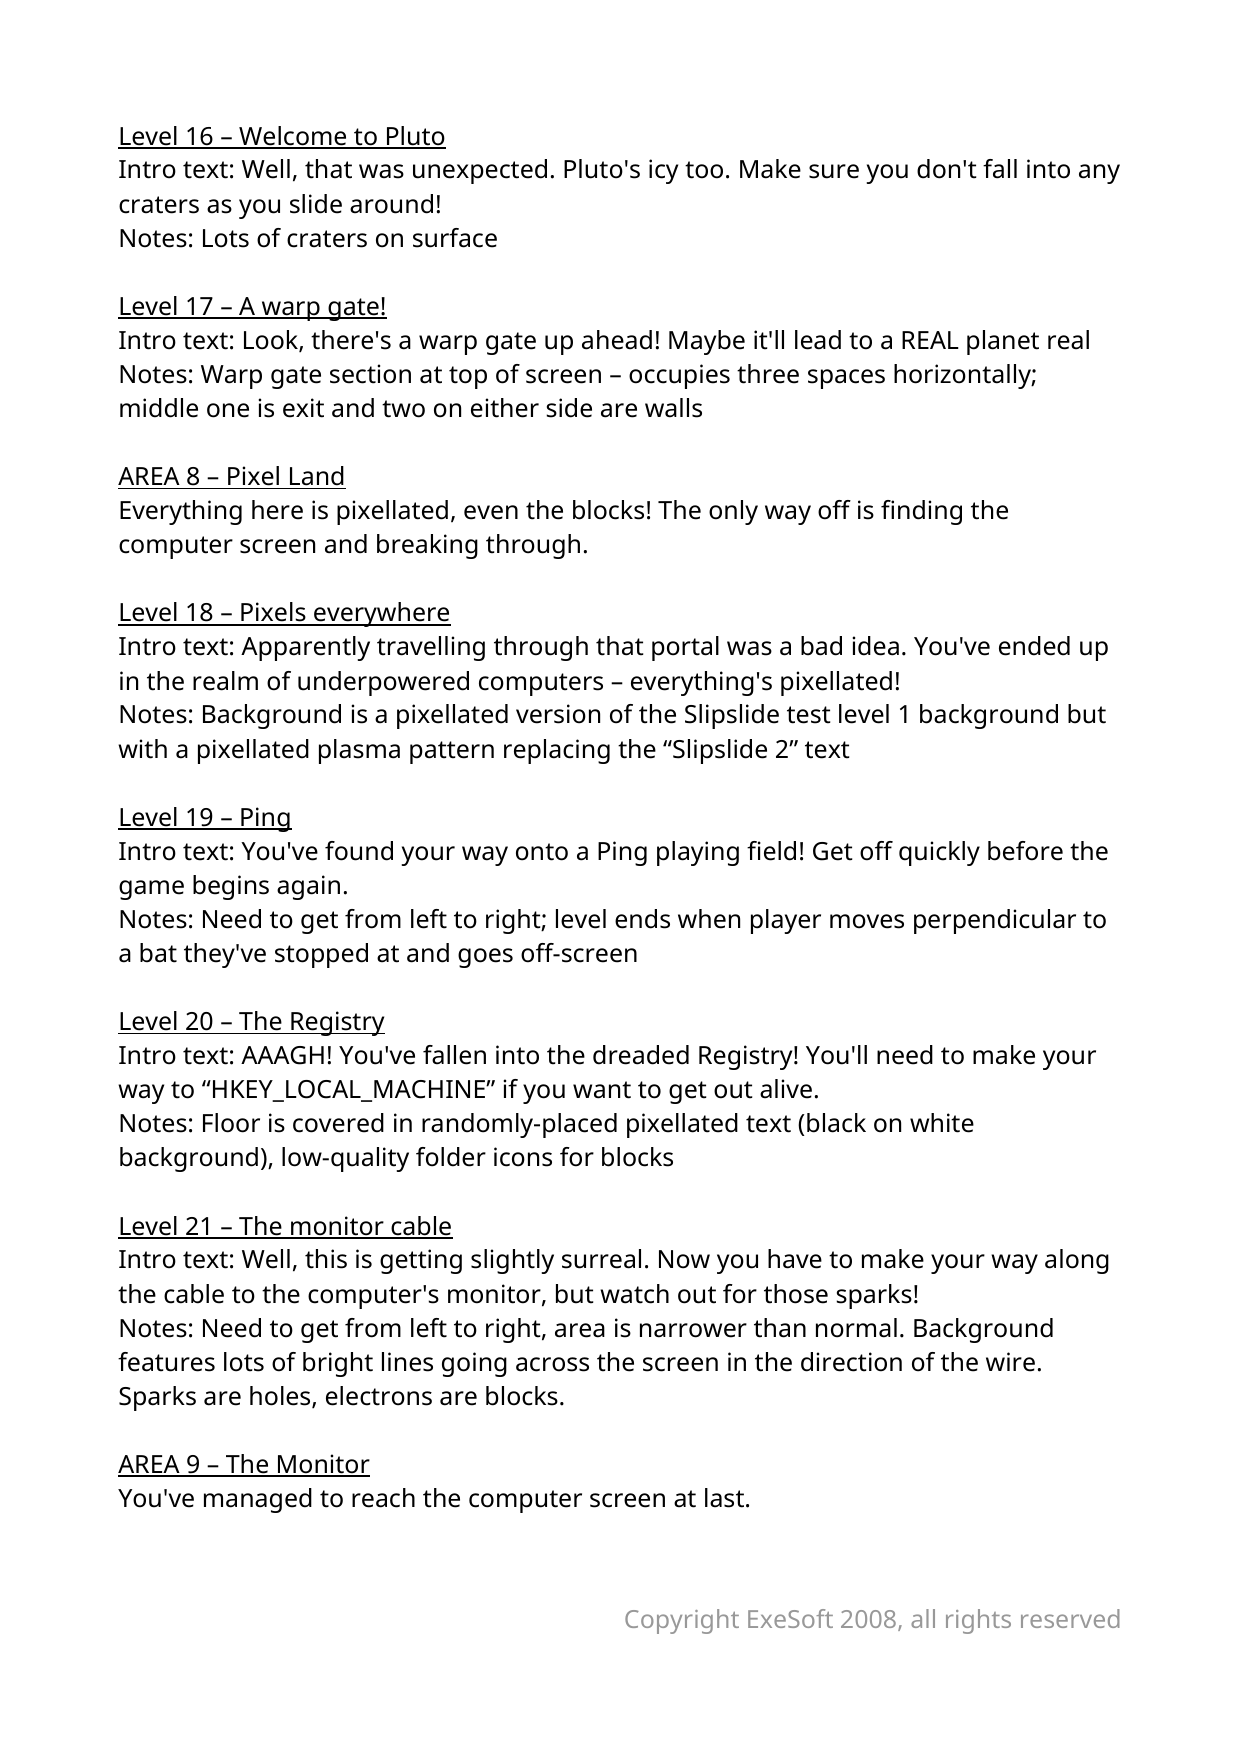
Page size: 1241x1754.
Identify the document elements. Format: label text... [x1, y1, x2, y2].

text Notes: Warp gate section at top of screen – occupies three spaces horizontally; middle one is exit and two on either side are walls [118, 357, 1122, 425]
text Level 18 – Pixels everywhere [118, 595, 1122, 629]
text Intro text: You've found your way onto a Ping playing field! Get off quickly before the game begins again. [118, 833, 1122, 902]
text Level 16 – Welcome to Pluto [118, 118, 1122, 152]
text Level 20 – The Registry [118, 1004, 1122, 1038]
text Level 17 – A warp gate! [118, 288, 1122, 322]
text Intro text: Look, there's a warp gate up ahead! Maybe it'll lead to a REAL planet real [118, 322, 1122, 357]
text Notes: Need to get from left to right; level ends when player moves perpendicular to a bat they've stopped at and goes off-screen [118, 902, 1122, 970]
text AREA 8 – Pixel Land [118, 459, 1122, 493]
text Intro text: Well, this is getting slightly surreal. Now you have to make your way along the cable to the computer's monitor, but watch out for those sparks! [118, 1242, 1122, 1310]
text Level 19 – Ping [118, 799, 1122, 833]
text Notes: Need to get from left to right, area is narrower than normal. Background features lots of bright lines going across the screen in the direction of the wire. Sparks are holes, electrons are blocks. [118, 1310, 1122, 1412]
text You've managed to reach the computer screen at last. [118, 1481, 1122, 1515]
text Notes: Floor is covered in randomly-placed pixellated text (black on white background), low-quality folder icons for blocks [118, 1106, 1122, 1174]
text Intro text: Apparently travelling through that portal was a bad idea. You've ended up in the realm of underpowered computers – everything's pixellated! [118, 629, 1122, 697]
text Intro text: AAAGH! You've fallen into the dreaded Registry! You'll need to make your way to “HKEY_LOCAL_MACHINE” if you want to get out alive. [118, 1038, 1122, 1106]
text AREA 9 – The Monitor [118, 1447, 1122, 1481]
text Intro text: Well, that was unexpected. Pluto's icy too. Make sure you don't fall into any craters as you slide around! [118, 152, 1122, 220]
text Notes: Background is a pixellated version of the Slipslide test level 1 background but with a pixellated plasma pattern replacing the “Slipslide 2” text [118, 697, 1122, 765]
text Everything here is pixellated, even the blocks! The only way off is finding the computer screen and breaking through. [118, 493, 1122, 561]
text Level 21 – The monitor cable [118, 1208, 1122, 1242]
text Notes: Lots of craters on surface [118, 220, 1122, 254]
